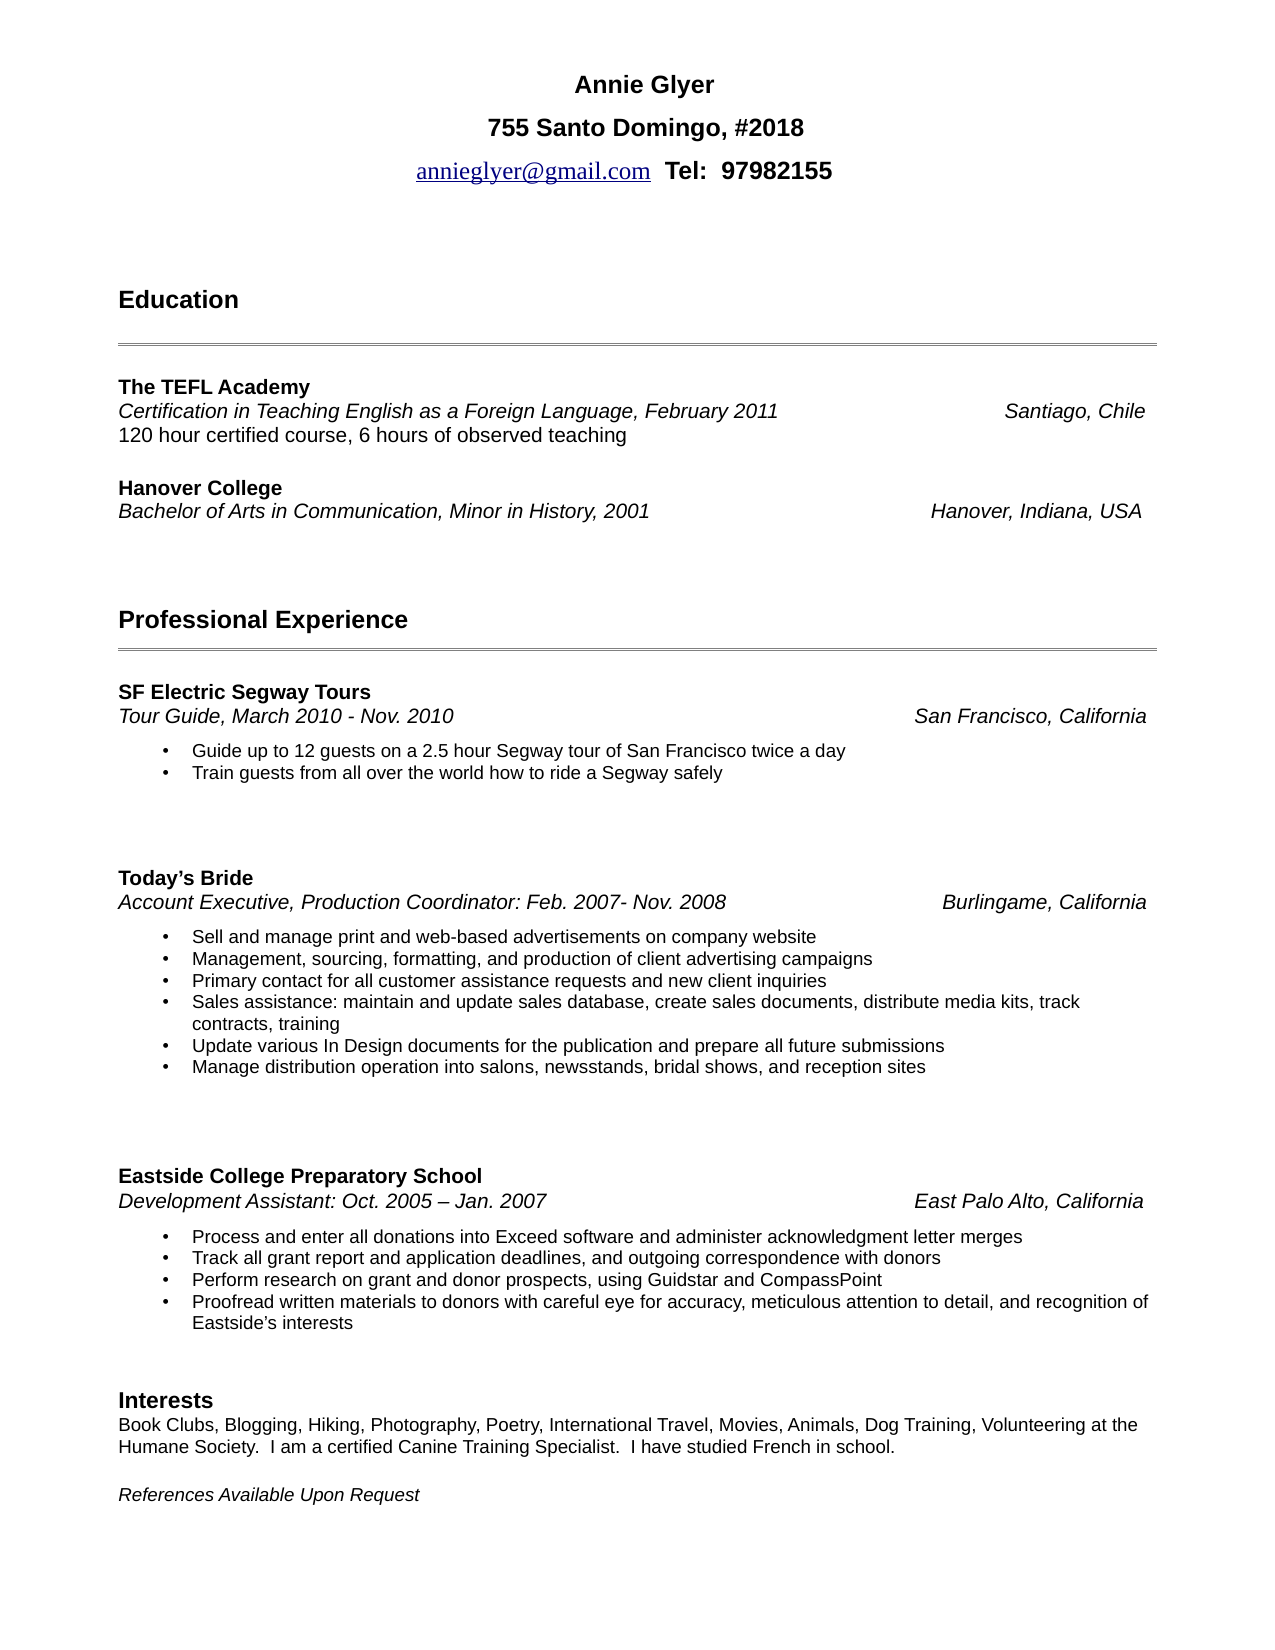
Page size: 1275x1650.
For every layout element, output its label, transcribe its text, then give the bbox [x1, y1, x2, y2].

list Primary contact for all customer assistance requests and new client inquiries [162, 969, 1157, 991]
list Update various In Design documents for the publication and prepare all future submissions [162, 1034, 1157, 1056]
list Perform research on grant and donor prospects, using Guidstar and CompassPoint [162, 1269, 1157, 1291]
list Sell and manage print and web-based advertisements on company website [162, 926, 1157, 948]
text Book Clubs, Blogging, Hiking, Photography, Poetry, International Travel, Movies, Animals, Dog Training, Volunteering at the Humane Society. I am a certified Canine Training Specialist. I have studied French in school. References Available Upon Request [118, 1414, 1157, 1507]
list Manage distribution operation into salons, newsstands, bridal shows, and reception sites [162, 1056, 1157, 1078]
text Eastside College Preparatory School Development Assistant: Oct. 2005 – Jan. 2007 East Palo Alto, California [118, 1132, 1157, 1213]
text Today’s Bride Account Executive, Production Coordinator: Feb. 2007- Nov. 2008 Burlingame, California [118, 837, 1157, 914]
list Track all grant report and application deadlines, and outgoing correspondence with donors [162, 1247, 1157, 1269]
list Guide up to 12 guests on a 2.5 hour Segway tour of San Francisco twice a day [162, 740, 1157, 762]
text SF Electric Segway Tours Tour Guide, March 2010 - Nov. 2010 San Francisco, California [118, 679, 1157, 727]
list Train guests from all over the world how to ride a Segway safely [162, 762, 1157, 783]
text The TEFL Academy Certification in Teaching English as a Foreign Language, February 2011 Santiago, Chile 120 hour certified course, 6 hours of observed teaching Hanover College Bachelor of Arts in Communication, Minor in History, 2001 Hanover, Indiana, USA Professional Experience [118, 375, 1157, 633]
list Process and enter all donations into Exceed software and administer acknowledgment letter merges [162, 1226, 1157, 1247]
text Interests [118, 1387, 1157, 1414]
text Education [118, 199, 1157, 314]
list Sales assistance: maintain and update sales database, create sales documents, distribute media kits, track contracts, training [162, 991, 1157, 1034]
list Management, sourcing, formatting, and production of client advertising campaigns [162, 948, 1157, 969]
list Proofread written materials to donors with careful eye for accuracy, meticulous attention to detail, and recognition of Eastside’s interests [162, 1291, 1157, 1334]
text Annie Glyer 755 Santo Domingo, #2018 annieglyer@gmail.com Tel: 97982155 [118, 27, 1157, 185]
